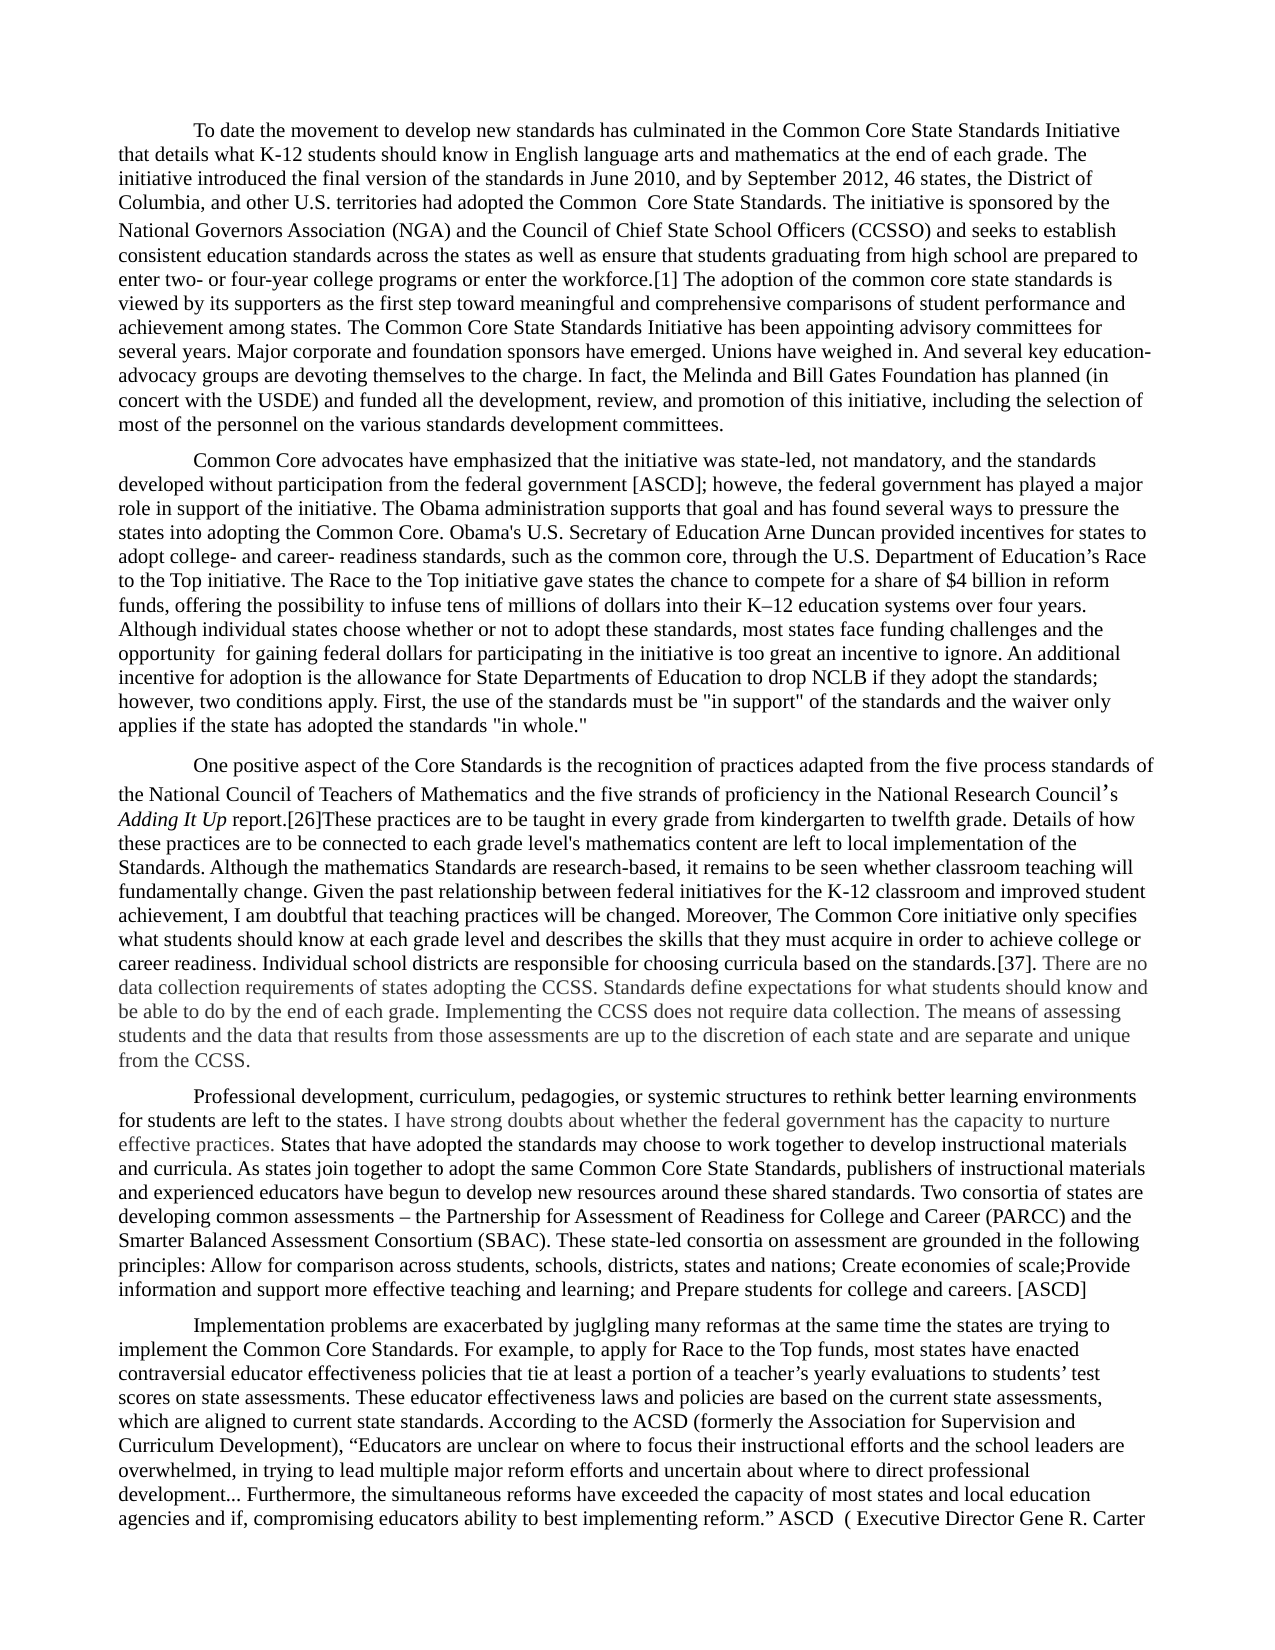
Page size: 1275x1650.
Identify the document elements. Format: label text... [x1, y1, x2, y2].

text To date the movement to develop new standards has culminated in the Common Core State Standards Initiative that details what K-12 students should know in English language arts and mathematics at the end of each grade. The initiative introduced the final version of the standards in June 2010, and by September 2012, 46 states, the District of Columbia, and other U.S. territories had adopted the Common Core State Standards. The initiative is sponsored by the National Governors Association (NGA) and the Council of Chief State School Officers (CCSSO) and seeks to establish consistent education standards across the states as well as ensure that students graduating from high school are prepared to enter two- or four-year college programs or enter the workforce.[1] The adoption of the common core state standards is viewed by its supporters as the first step toward meaningful and comprehensive comparisons of student performance and achievement among states. The Common Core State Standards Initiative has been appointing advisory committees for several years. Major corporate and foundation sponsors have emerged. Unions have weighed in. And several key education-advocacy groups are devoting themselves to the charge. In fact, the Melinda and Bill Gates Foundation has planned (in concert with the USDE) and funded all the development, review, and promotion of this initiative, including the selection of most of the personnel on the various standards development committees. [118, 118, 1157, 436]
text Common Core advocates have emphasized that the initiative was state-led, not mandatory, and the standards developed without participation from the federal government [ASCD]; howeve, the federal government has played a major role in support of the initiative. The Obama administration supports that goal and has found several ways to pressure the states into adopting the Common Core. Obama's U.S. Secretary of Education Arne Duncan provided incentives for states to adopt college- and career- readiness standards, such as the common core, through the U.S. Department of Education’s Race to the Top initiative. The Race to the Top initiative gave states the chance to compete for a share of $4 billion in reform funds, offering the possibility to infuse tens of millions of dollars into their K–12 education systems over four years. Although individual states choose whether or not to adopt these standards, most states face funding challenges and the opportunity for gaining federal dollars for participating in the initiative is too great an incentive to ignore. An additional incentive for adoption is the allowance for State Departments of Education to drop NCLB if they adopt the standards; however, two conditions apply. First, the use of the standards must be "in support" of the standards and the waiver only applies if the state has adopted the standards "in whole." [118, 448, 1157, 737]
text Professional development, curriculum, pedagogies, or systemic structures to rethink better learning environments for students are left to the states. I have strong doubts about whether the federal government has the capacity to nurture effective practices. States that have adopted the standards may choose to work together to develop instructional materials and curricula. As states join together to adopt the same Common Core State Standards, publishers of instructional materials and experienced educators have begun to develop new resources around these shared standards. Two consortia of states are developing common assessments – the Partnership for Assessment of Readiness for College and Career (PARCC) and the Smarter Balanced Assessment Consortium (SBAC). These state-led consortia on assessment are grounded in the following principles: Allow for comparison across students, schools, districts, states and nations; Create economies of scale;Provide information and support more effective teaching and learning; and Prepare students for college and careers. [ASCD] [118, 1084, 1157, 1301]
text Implementation problems are exacerbated by juglgling many reformas at the same time the states are trying to implement the Common Core Standards. For example, to apply for Race to the Top funds, most states have enacted contraversial educator effectiveness policies that tie at least a portion of a teacher’s yearly evaluations to students’ test scores on state assessments. These educator effectiveness laws and policies are based on the current state assessments, which are aligned to current state standards. According to the ACSD (formerly the Association for Supervision and Curriculum Development), “Educators are unclear on where to focus their instructional efforts and the school leaders are overwhelmed, in trying to lead multiple major reform efforts and uncertain about where to direct professional development... Furthermore, the simultaneous reforms have exceeded the capacity of most states and local education agencies and if, compromising educators ability to best implementing reform.” ASCD ( Executive Director Gene R. Carter [118, 1313, 1157, 1530]
text One positive aspect of the Core Standards is the recognition of practices adapted from the five process standards of the National Council of Teachers of Mathematics and the five strands of proficiency in the National Research Council’s Adding It Up report.[26]These practices are to be taught in every grade from kindergarten to twelfth grade. Details of how these practices are to be connected to each grade level's mathematics content are left to local implementation of the Standards. Although the mathematics Standards are research-based, it remains to be seen whether classroom teaching will fundamentally change. Given the past relationship between federal initiatives for the K-12 classroom and improved student achievement, I am doubtful that teaching practices will be changed. Moreover, The Common Core initiative only specifies what students should know at each grade level and describes the skills that they must acquire in order to achieve college or career readiness. Individual school districts are responsible for choosing curricula based on the standards.[37]. There are no data collection requirements of states adopting the CCSS. Standards define expectations for what students should know and be able to do by the end of each grade. Implementing the CCSS does not require data collection. The means of assessing students and the data that results from those assessments are up to the discretion of each state and are separate and unique from the CCSS. [118, 749, 1157, 1072]
